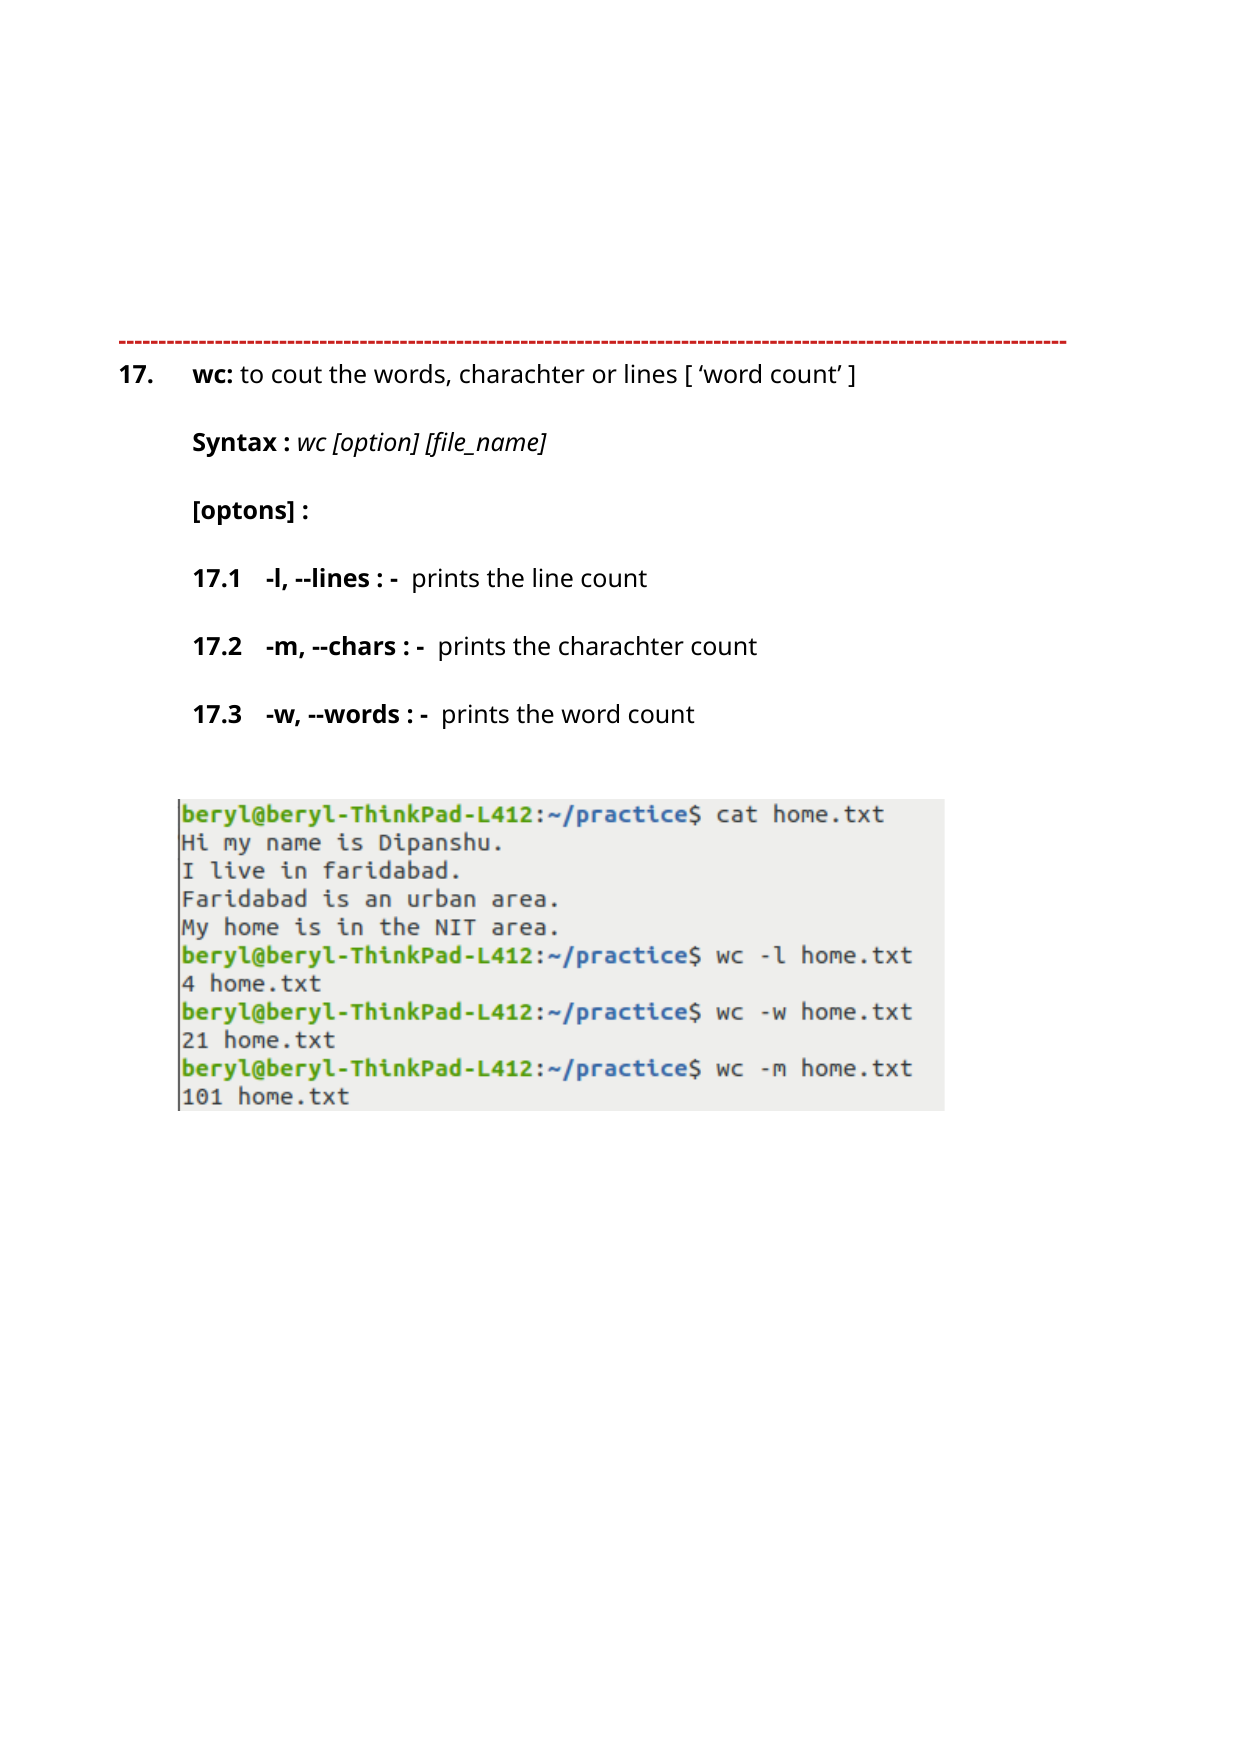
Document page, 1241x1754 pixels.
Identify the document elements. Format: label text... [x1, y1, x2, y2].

picture [177, 799, 945, 1111]
text ---------------------------------------------------------------------------------------------------------------------- [118, 322, 1122, 357]
text 17. wc: to cout the words, charachter or lines [ ‘word count’ ] Syntax : wc [option] [file_name] [optons] : 17.1 -l, --lines : - prints the line count 17.2 -m, --chars : - prints the charachter count [118, 357, 1122, 663]
text 17.3 -w, --words : - prints the word count [118, 663, 1122, 731]
